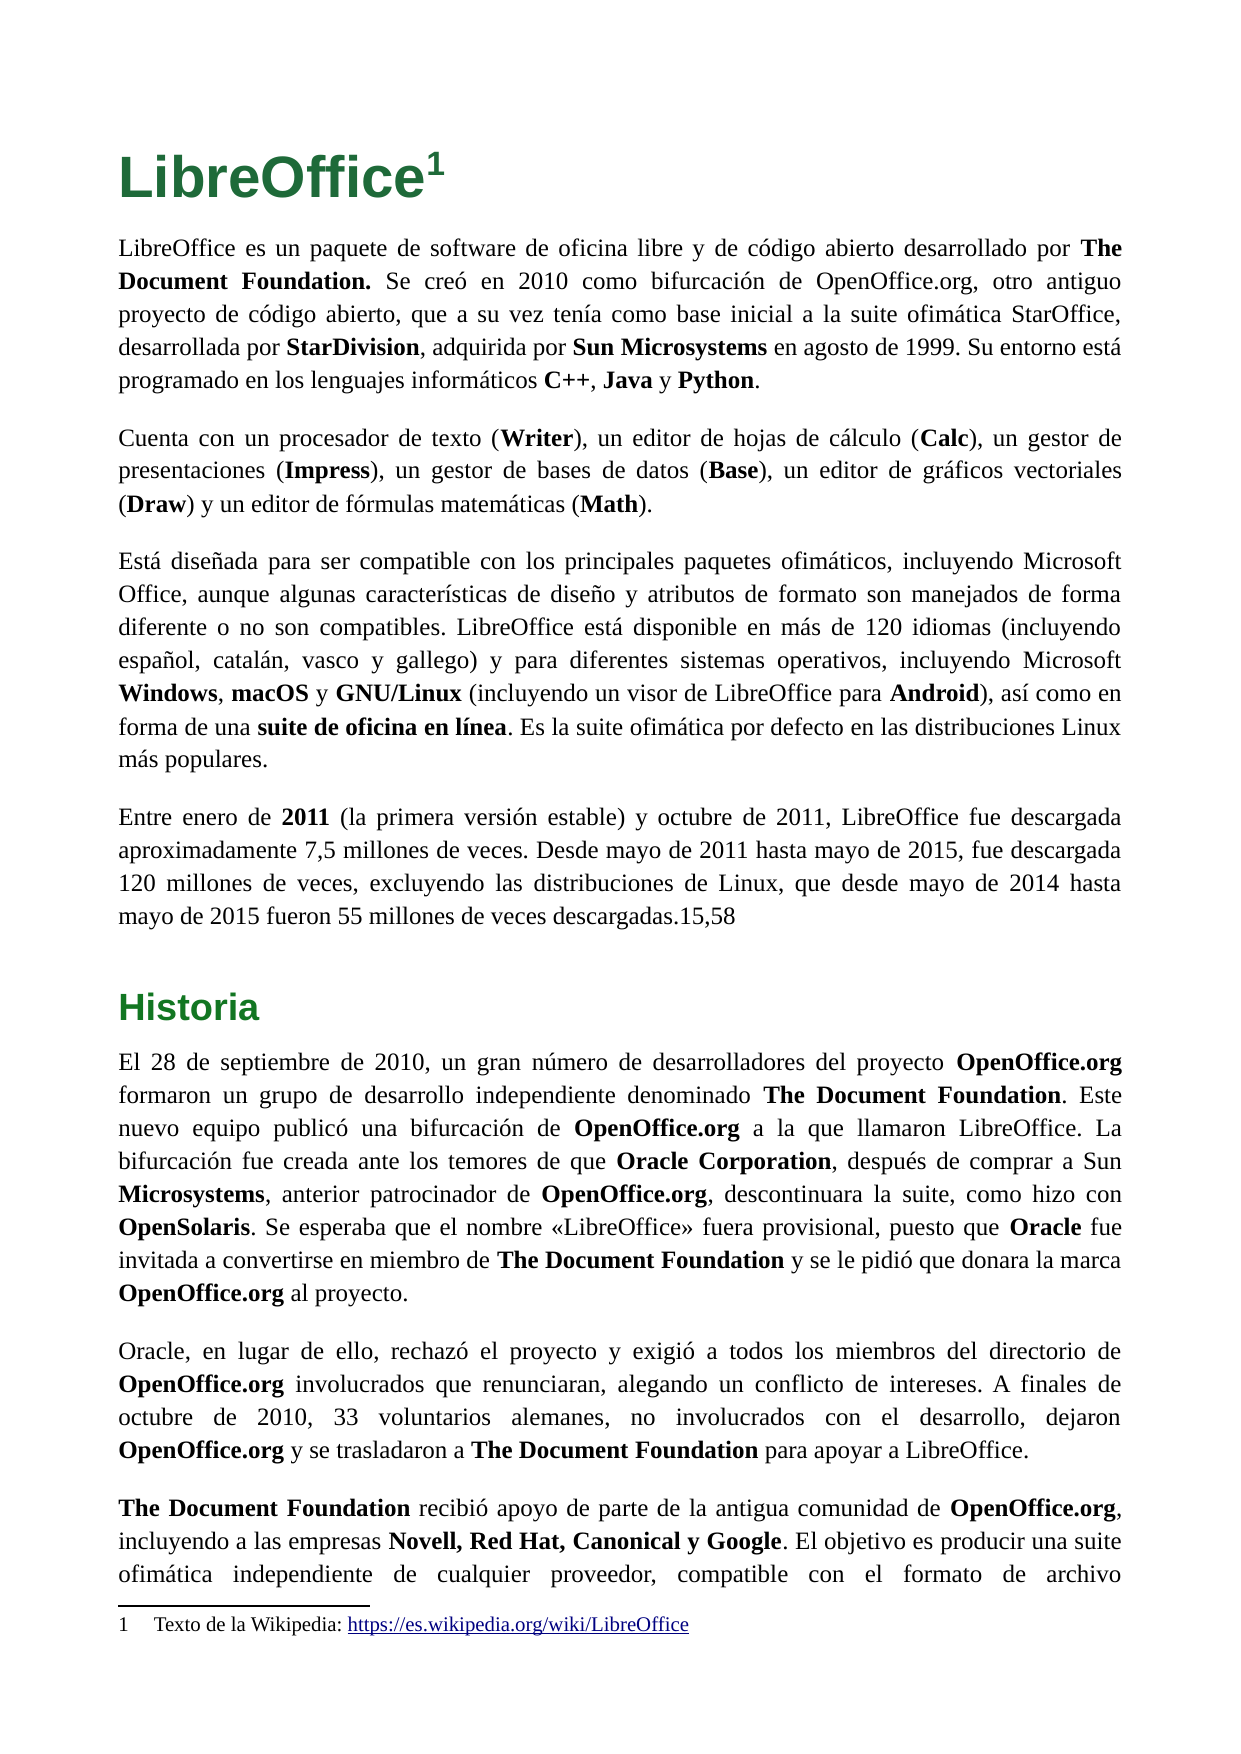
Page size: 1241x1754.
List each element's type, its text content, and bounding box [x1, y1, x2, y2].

text Está diseñada para ser compatible con los principales paquetes ofimáticos, incluyendo Microsoft Office, aunque algunas características de diseño y atributos de formato son manejados de forma diferente o no son compatibles. LibreOffice está disponible en más de 120 idiomas (incluyendo español, catalán, vasco y gallego) y para diferentes sistemas operativos, incluyendo Microsoft Windows, macOS y GNU/Linux (incluyendo un visor de LibreOffice para Android), así como en forma de una suite de oficina en línea. Es la suite ofimática por defecto en las distribuciones Linux más populares. [118, 546, 1122, 773]
text Texto de la Wikipedia: https://es.wikipedia.org/wiki/LibreOffice [118, 1612, 1122, 1636]
text Entre enero de 2011 (la primera versión estable) y octubre de 2011, LibreOffice fue descargada aproximadamente 7,5 millones de veces. Desde mayo de 2011 hasta mayo de 2015, fue descargada 120 millones de veces, excluyendo las distribuciones de Linux, que desde mayo de 2014 hasta mayo de 2015 fueron 55 millones de veces descargadas.15,58 [118, 802, 1122, 930]
text LibreOffice es un paquete de software de oficina libre y de código abierto desarrollado por The Document Foundation. Se creó en 2010 como bifurcación de OpenOffice.org, otro antiguo proyecto de código abierto, que a su vez tenía como base inicial a la suite ofimática StarOffice, desarrollada por StarDivision, adquirida por Sun Microsystems en agosto de 1999. Su entorno está programado en los lenguajes informáticos C++, Java y Python. [118, 233, 1122, 393]
text The Document Foundation recibió apoyo de parte de la antigua comunidad de OpenOffice.org, incluyendo a las empresas Novell, Red Hat, Canonical y Google. El objetivo es producir una suite ofimática independiente de cualquier proveedor, compatible con el formato de archivo [118, 1493, 1122, 1587]
subtitle Historia [118, 984, 1122, 1028]
text El 28 de septiembre de 2010, un gran número de desarrolladores del proyecto OpenOffice.org formaron un grupo de desarrollo independiente denominado The Document Foundation. Este nuevo equipo publicó una bifurcación de OpenOffice.org a la que llamaron LibreOffice. La bifurcación fue creada ante los temores de que Oracle Corporation, después de comprar a Sun Microsystems, anterior patrocinador de OpenOffice.org, descontinuara la suite, como hizo con OpenSolaris. Se esperaba que el nombre «LibreOffice» fuera provisional, puesto que Oracle fue invitada a convertirse en miembro de The Document Foundation y se le pidió que donara la marca OpenOffice.org al proyecto. [118, 1047, 1122, 1307]
title LibreOffice [118, 143, 1122, 210]
text Cuenta con un procesador de texto (Writer), un editor de hojas de cálculo (Calc), un gestor de presentaciones (Impress), un gestor de bases de datos (Base), un editor de gráficos vectoriales (Draw) y un editor de fórmulas matemáticas (Math). [118, 423, 1122, 517]
text Oracle, en lugar de ello, rechazó el proyecto y exigió a todos los miembros del directorio de OpenOffice.org involucrados que renunciaran, alegando un conflicto de intereses. A finales de octubre de 2010, 33 voluntarios alemanes, no involucrados con el desarrollo, dejaron OpenOffice.org y se trasladaron a The Document Foundation para apoyar a LibreOffice. [118, 1336, 1122, 1464]
